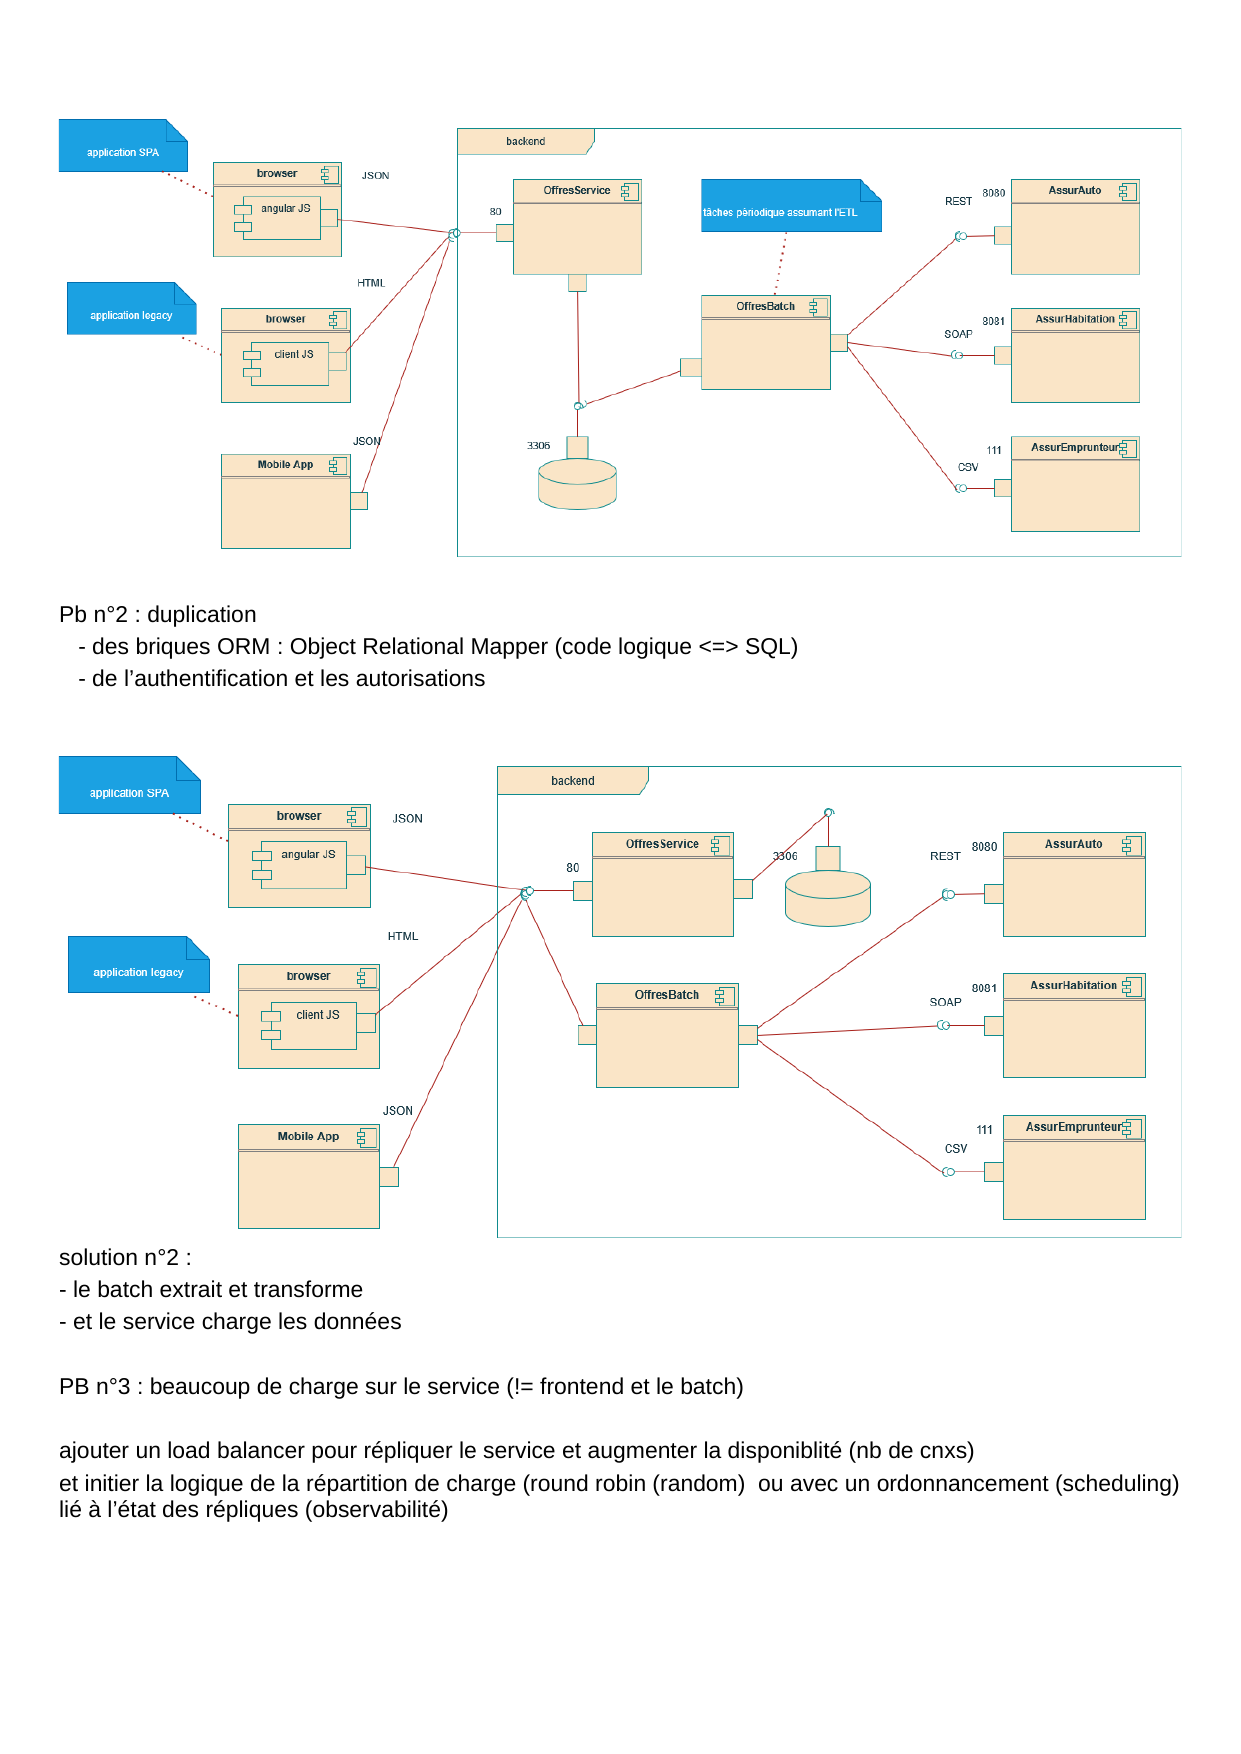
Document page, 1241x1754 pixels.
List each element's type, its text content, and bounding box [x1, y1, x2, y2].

text - de l’authentification et les autorisations [59, 665, 1181, 692]
text - et le service charge les données [59, 1308, 1181, 1334]
text - le batch extrait et transforme [59, 1276, 1181, 1302]
text solution n°2 : [59, 1238, 1181, 1270]
picture [58, 756, 1182, 1238]
text PB n°3 : beaucoup de charge sur le service (!= frontend et le batch) [59, 1373, 1181, 1399]
picture [58, 119, 1182, 557]
text ajouter un load balancer pour répliquer le service et augmenter la disponiblité (nb de cnxs) [59, 1437, 1181, 1464]
text et initier la logique de la répartition de charge (round robin (random) ou avec un ordonnancement (scheduling) lié à l’état des répliques (observabilité) [59, 1469, 1181, 1522]
subtitle - des briques ORM : Object Relational Mapper (code logique <=> SQL) [59, 633, 1181, 659]
subtitle Pb n°2 : duplication [59, 601, 1181, 627]
